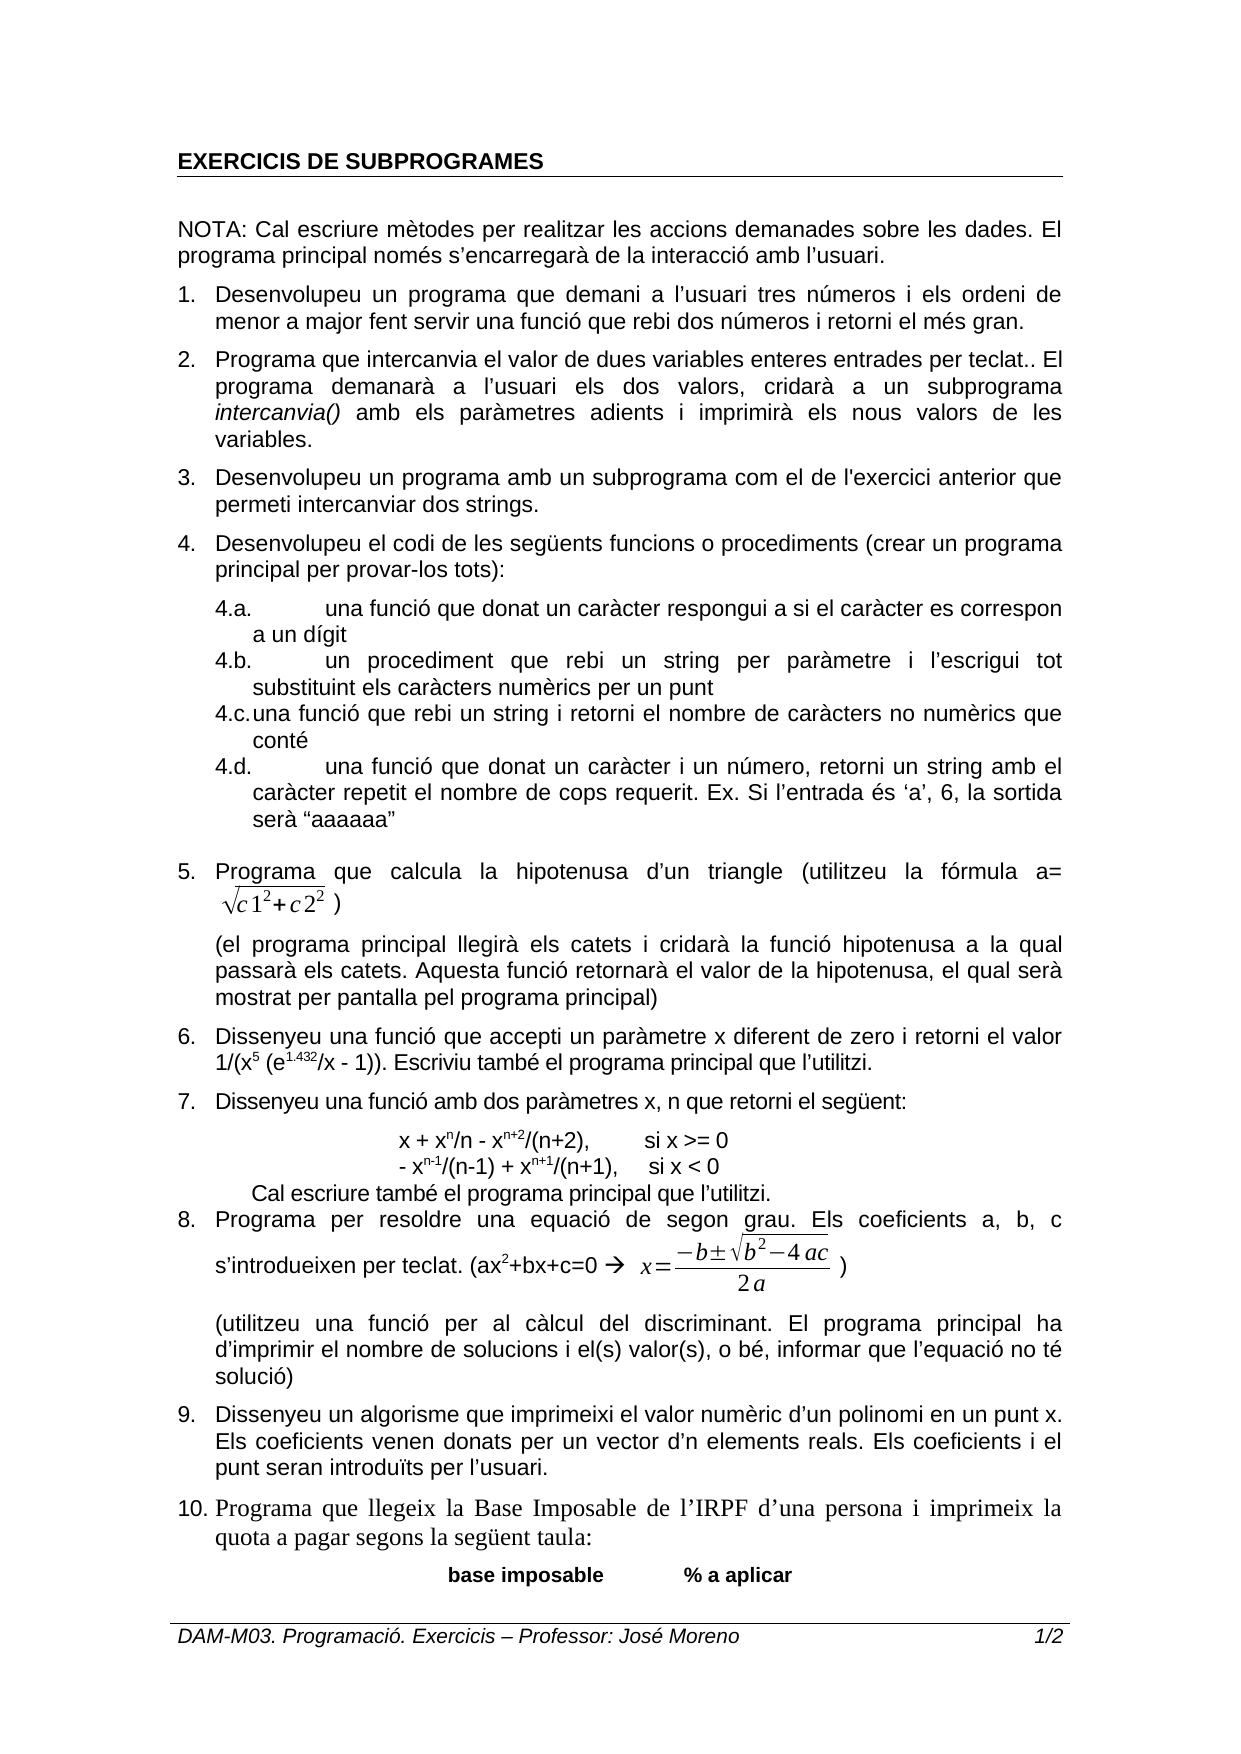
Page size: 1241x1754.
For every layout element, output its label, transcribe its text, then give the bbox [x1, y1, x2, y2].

list un procediment que rebi un string per paràmetre i l’escrigui tot substituint els caràcters numèrics per un punt [215, 647, 1063, 700]
list Dissenyeu una funció que accepti un paràmetre x diferent de zero i retorni el valor 1/(x5 (e1.432/x - 1)). Escriviu també el programa principal que l’utilitzi. [177, 1023, 1063, 1075]
text Cal escriure també el programa principal que l’utilitzi. [177, 1179, 1063, 1206]
list una funció que donat un caràcter respongui a si el caràcter es correspon a un dígit [215, 595, 1063, 647]
text x + xn/n - xn+2/(n+2), si x >= 0 [177, 1127, 1063, 1153]
text (utilitzeu una funció per al càlcul del discriminant. El programa principal ha d’imprimir el nombre de solucions i el(s) valor(s), o bé, informar que l’equació no té solució) [215, 1310, 1063, 1389]
list Dissenyeu un algorisme que imprimeixi el valor numèric d’un polinomi en un punt x. Els coeficients venen donats per un vector d’n elements reals. Els coeficients i el punt seran introduïts per l’usuari. [177, 1401, 1063, 1481]
list Programa que llegeix la Base Imposable de l’IRPF d’una persona i imprimeix la quota a pagar segons la següent taula: [177, 1493, 1063, 1551]
list Programa que intercanvia el valor de dues variables enteres entrades per teclat.. El programa demanarà a l’usuari els dos valors, cridarà a un subprograma intercanvia() amb els paràmetres adients i imprimirà els nous valors de les variables. [177, 346, 1063, 452]
list Desenvolupeu el codi de les següents funcions o procediments (crear un programa principal per provar-los tots): [177, 529, 1063, 582]
text (el programa principal llegirà els catets i cridarà la funció hipotenusa a la qual passarà els catets. Aquesta funció retornarà el valor de la hipotenusa, el qual serà mostrat per pantalla pel programa principal) [215, 931, 1063, 1010]
list Dissenyeu una funció amb dos paràmetres x, n que retorni el següent: [177, 1088, 1063, 1114]
list una funció que rebi un string i retorni el nombre de caràcters no numèrics que conté [215, 700, 1063, 753]
subtitle EXERCICIS DE SUBPROGRAMES [177, 148, 1063, 176]
text NOTA: Cal escriure mètodes per realitzar les accions demanades sobre les dades. El programa principal només s’encarregarà de la interacció amb l’usuari. [177, 216, 1063, 269]
list Programa que calcula la hipotenusa d’un triangle (utilitzeu la fórmula a= ) [177, 858, 1063, 919]
table_header % a aplicar [676, 1563, 800, 1587]
list Desenvolupeu un programa que demani a l’usuari tres números i els ordeni de menor a major fent servir una funció que rebi dos números i retorni el més gran. [177, 281, 1063, 334]
list una funció que donat un caràcter i un número, retorni un string amb el caràcter repetit el nombre de cops requerit. Ex. Si l’entrada és ‘a’, 6, la sortida serà “aaaaaa” [215, 753, 1063, 832]
list Programa per resoldre una equació de segon grau. Els coeficients a, b, c s’introdueixen per teclat. (ax2+bx+c=0  ) [177, 1206, 1063, 1297]
table_header base imposable [440, 1563, 676, 1587]
text - xn-1/(n-1) + xn+1/(n+1), si x < 0 [177, 1153, 1063, 1179]
list Desenvolupeu un programa amb un subprograma com el de l'exercici anterior que permeti intercanviar dos strings. [177, 464, 1063, 517]
